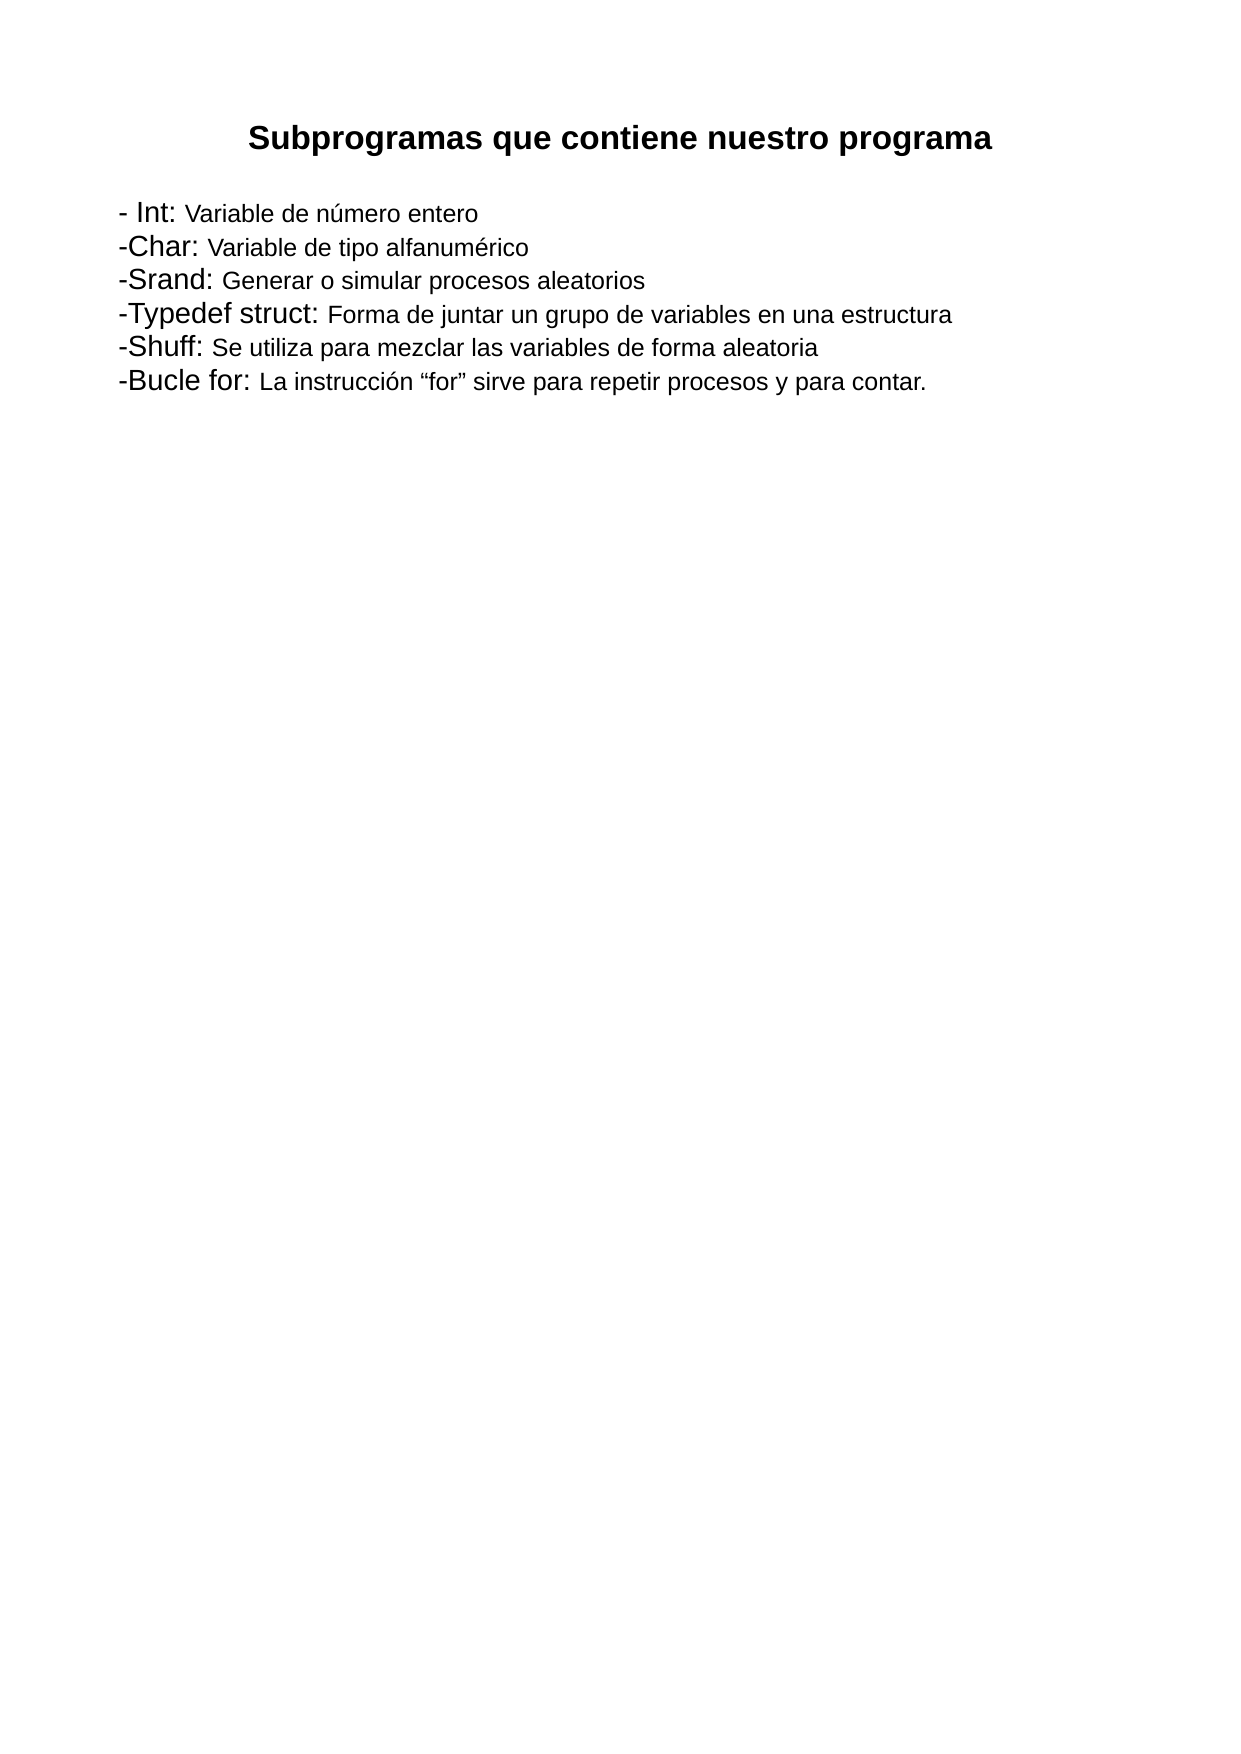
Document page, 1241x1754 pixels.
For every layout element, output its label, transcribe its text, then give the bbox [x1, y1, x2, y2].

text - Int: Variable de número entero [118, 195, 1122, 228]
text -Typedef struct: Forma de juntar un grupo de variables en una estructura [118, 296, 1122, 329]
text -Shuff: Se utiliza para mezclar las variables de forma aleatoria [118, 329, 1122, 363]
text -Srand: Generar o simular procesos aleatorios [118, 262, 1122, 296]
text Subprogramas que contiene nuestro programa [118, 118, 1122, 157]
text -Bucle for: La instrucción “for” sirve para repetir procesos y para contar. [118, 363, 1122, 396]
text -Char: Variable de tipo alfanumérico [118, 228, 1122, 262]
